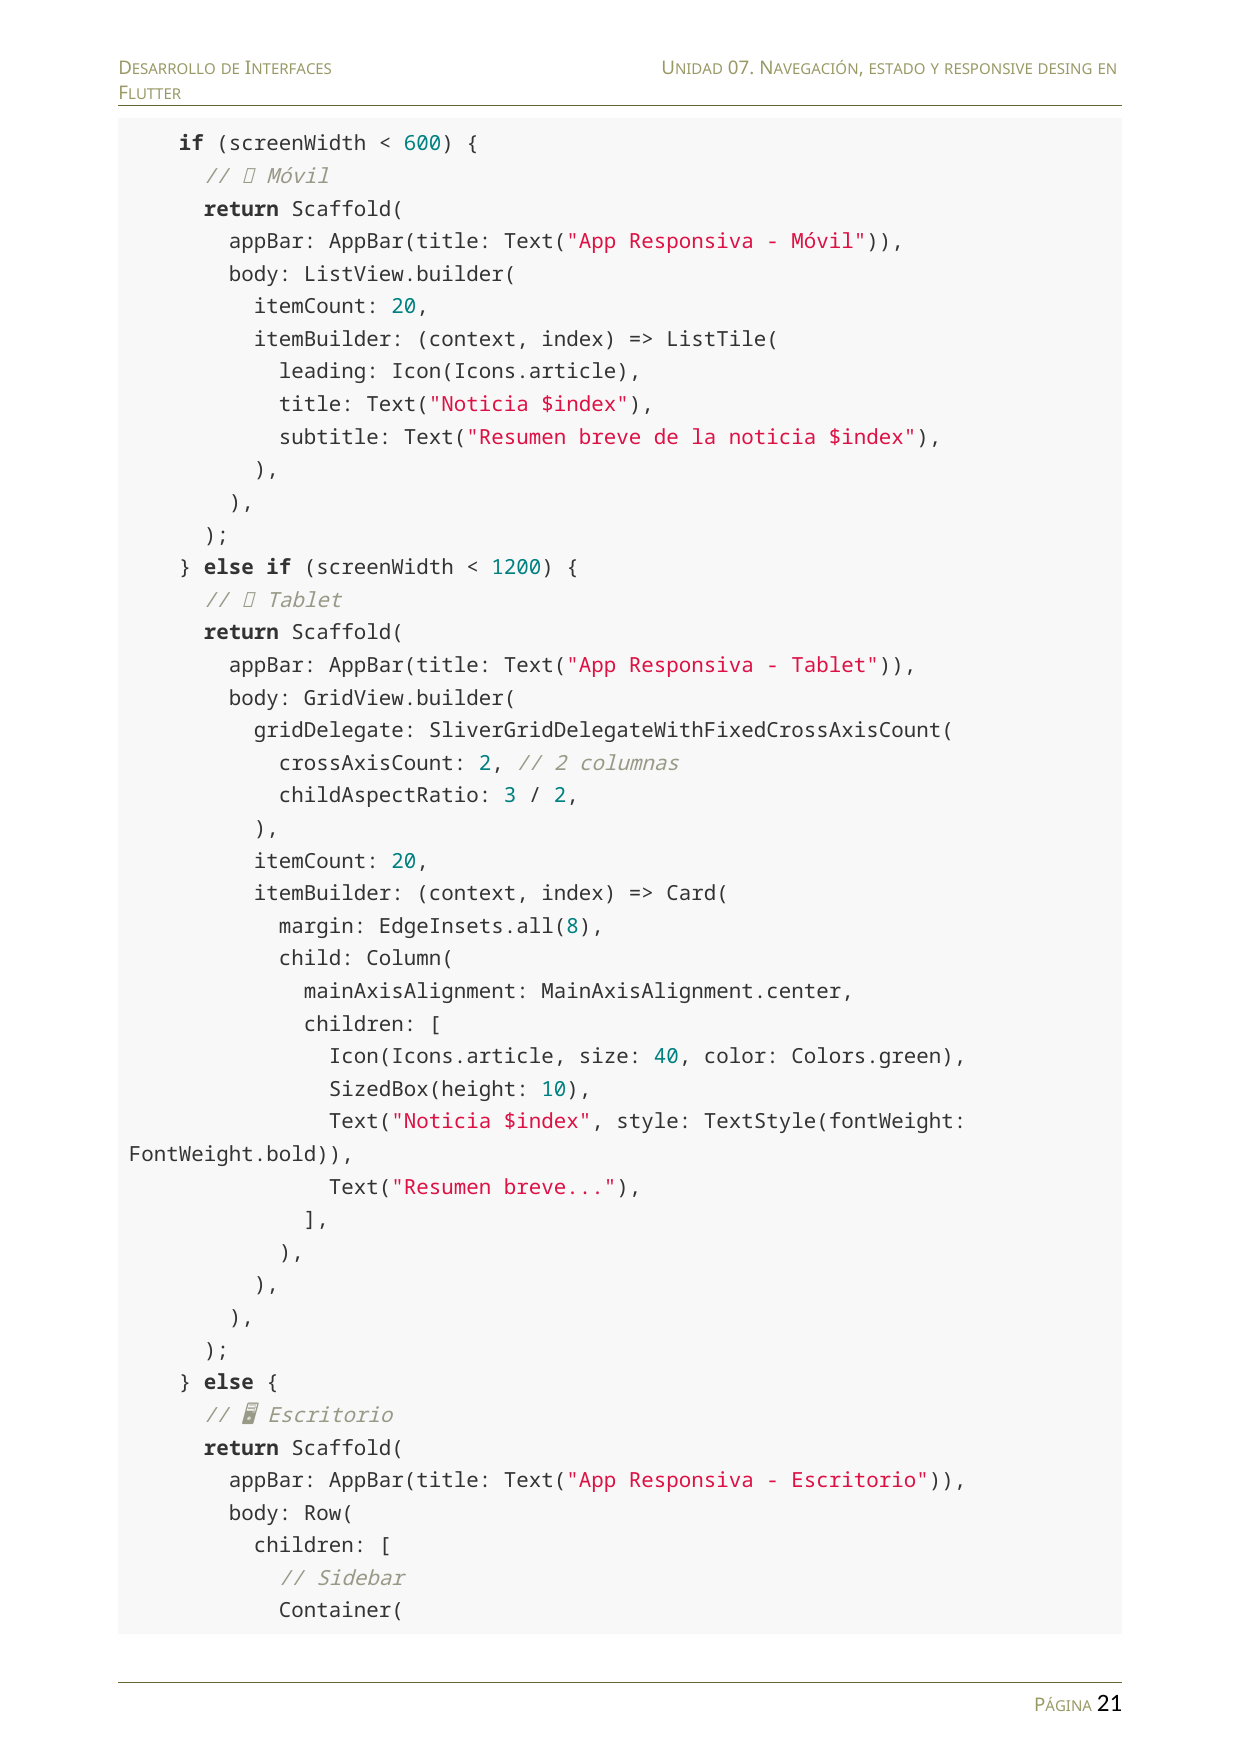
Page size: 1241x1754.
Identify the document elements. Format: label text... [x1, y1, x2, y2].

table_header if (screenWidth < 600) { // 📱 Móvil return Scaffold( appBar: AppBar(title: Text("App Responsiva - Móvil")), body: ListView.builder( itemCount: 20, itemBuilder: (context, index) => ListTile( leading: Icon(Icons.article), title: Text("Noticia $index"), subtitle: Text("Resumen breve de la noticia $index"), ), ), ); } else if (screenWidth < 1200) { // 📲 Tablet return Scaffold( appBar: AppBar(title: Text("App Responsiva - Tablet")), body: GridView.builder( gridDelegate: SliverGridDelegateWithFixedCrossAxisCount( crossAxisCount: 2, // 2 columnas childAspectRatio: 3 / 2, ), itemCount: 20, itemBuilder: (context, index) => Card( margin: EdgeInsets.all(8), child: Column( mainAxisAlignment: MainAxisAlignment.center, children: [ Icon(Icons.article, size: 40, color: Colors.green), SizedBox(height: 10), Text("Noticia $index", style: TextStyle(fontWeight: FontWeight.bold)), Text("Resumen breve..."), ], ), ), ), ); } else { // 🖥️ Escritorio return Scaffold( appBar: AppBar(title: Text("App Responsiva - Escritorio")), body: Row( children: [ // Sidebar Container( [118, 118, 1122, 1634]
